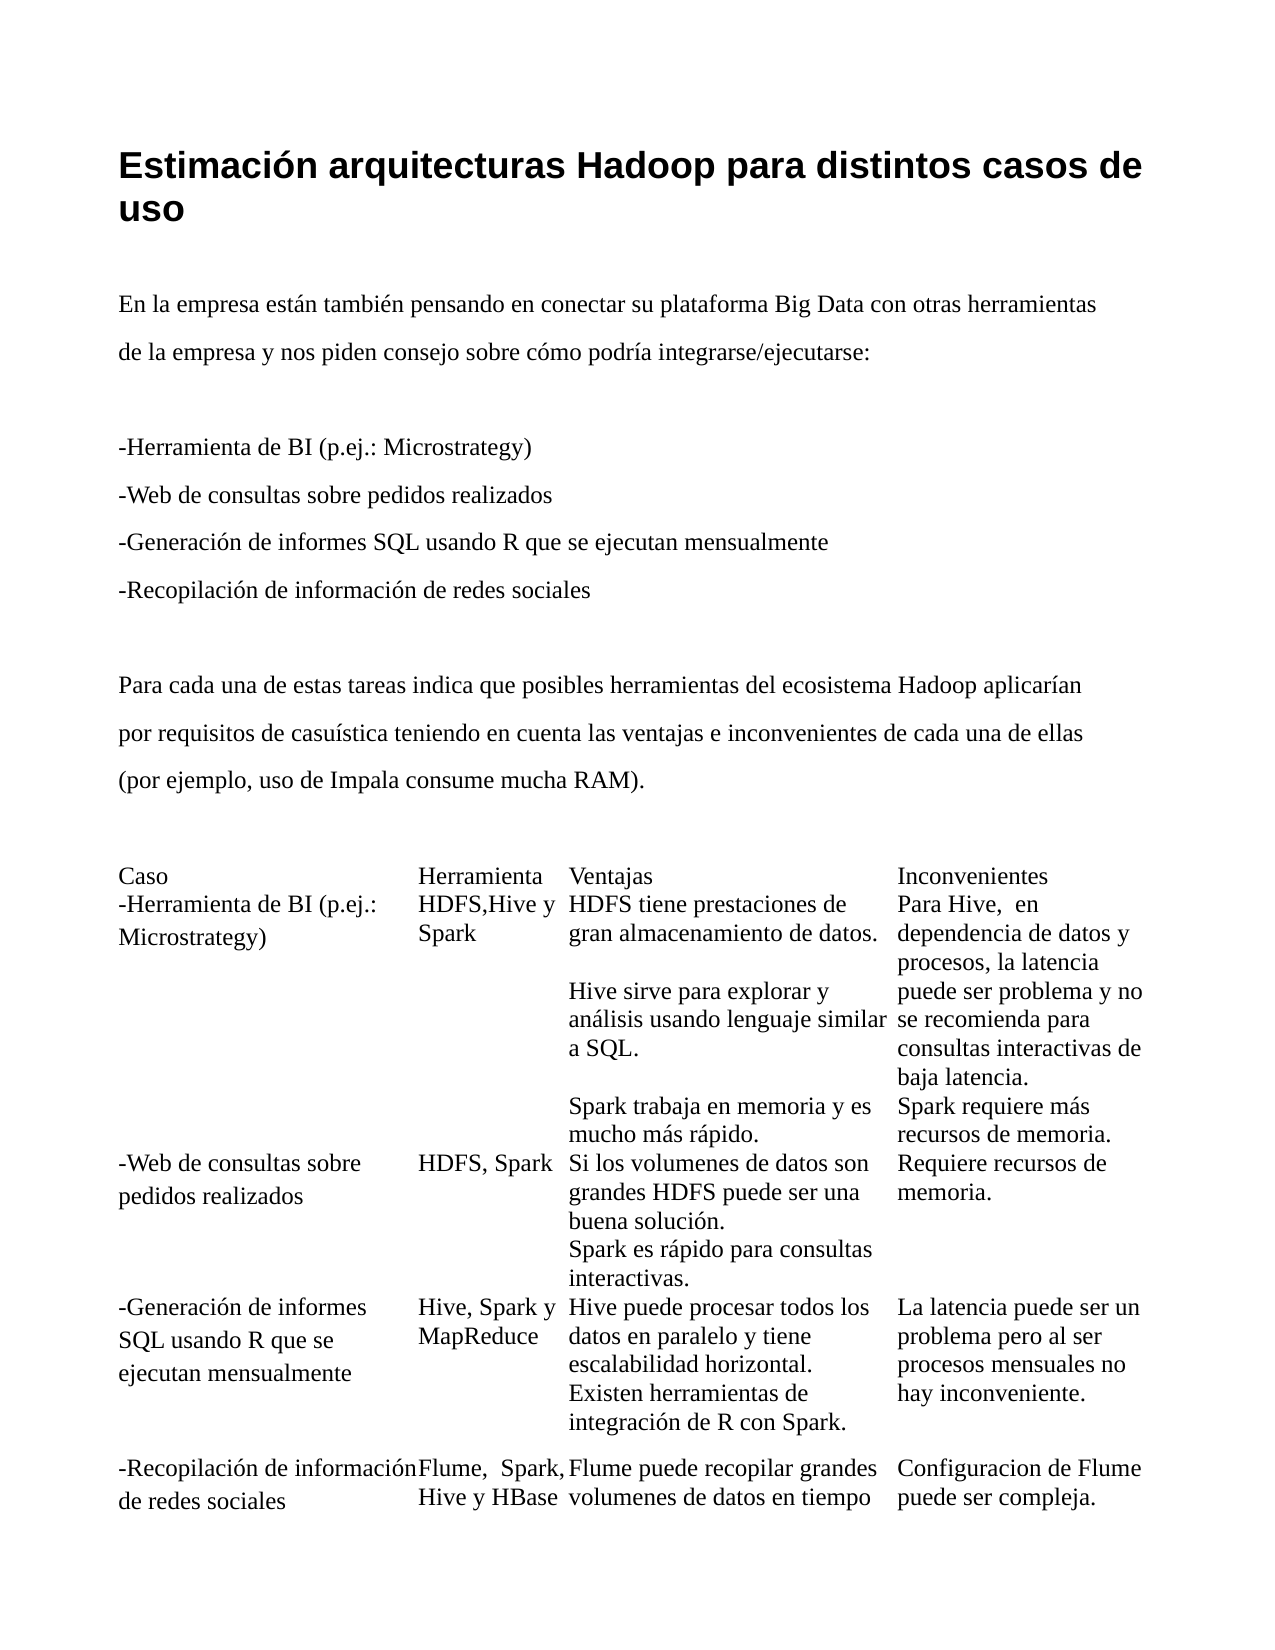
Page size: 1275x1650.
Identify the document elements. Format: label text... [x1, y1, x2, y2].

text En la empresa están también pensando en conectar su plataforma Big Data con otras herramientas [118, 289, 1157, 318]
text -Generación de informes SQL usando R que se ejecutan mensualmente [118, 527, 1157, 556]
table_cell Flume puede recopilar grandes volumenes de datos en tiempo [568, 1453, 897, 1515]
table_header Caso [118, 861, 418, 889]
table_cell La latencia puede ser un problema pero al ser procesos mensuales no hay inconveniente. [897, 1292, 1157, 1453]
table_cell Para Hive, en dependencia de datos y procesos, la latencia puede ser problema y no se recomienda para consultas interactivas de baja latencia. Spark requiere más recursos de memoria. [897, 890, 1157, 1148]
table_cell -Herramienta de BI (p.ej.: Microstrategy) [118, 890, 418, 1148]
text -Herramienta de BI (p.ej.: Microstrategy) [118, 432, 1157, 461]
text de la empresa y nos piden consejo sobre cómo podría integrarse/ejecutarse: [118, 337, 1157, 366]
table_cell Configuracion de Flume puede ser compleja. [897, 1453, 1157, 1515]
table_header Herramienta [418, 861, 568, 889]
table_cell Flume, Spark, Hive y HBase [418, 1453, 568, 1515]
table_cell Hive puede procesar todos los datos en paralelo y tiene escalabilidad horizontal. Existen herramientas de integración de R con Spark. [568, 1292, 897, 1453]
text Para cada una de estas tareas indica que posibles herramientas del ecosistema Hadoop aplicarían [118, 670, 1157, 699]
table_cell Hive, Spark y MapReduce [418, 1292, 568, 1453]
table_header Ventajas [568, 861, 897, 889]
table_cell -Generación de informes SQL usando R que se ejecutan mensualmente [118, 1292, 418, 1453]
text por requisitos de casuística teniendo en cuenta las ventajas e inconvenientes de cada una de ellas [118, 718, 1157, 747]
table_cell Requiere recursos de memoria. [897, 1148, 1157, 1292]
text (por ejemplo, uso de Impala consume mucha RAM). [118, 766, 1157, 794]
table_cell -Web de consultas sobre pedidos realizados [118, 1148, 418, 1292]
table_header Inconvenientes [897, 861, 1157, 889]
text -Recopilación de información de redes sociales [118, 575, 1157, 604]
table_cell Si los volumenes de datos son grandes HDFS puede ser una buena solución. Spark es rápido para consultas interactivas. [568, 1148, 897, 1292]
subtitle Estimación arquitecturas Hadoop para distintos casos de uso [118, 143, 1157, 229]
text -Web de consultas sobre pedidos realizados [118, 480, 1157, 509]
table_cell HDFS,Hive y Spark [418, 890, 568, 1148]
table_cell HDFS, Spark [418, 1148, 568, 1292]
table_cell HDFS tiene prestaciones de gran almacenamiento de datos. Hive sirve para explorar y análisis usando lenguaje similar a SQL. Spark trabaja en memoria y es mucho más rápido. [568, 890, 897, 1148]
table_cell -Recopilación de información de redes sociales [118, 1453, 418, 1515]
